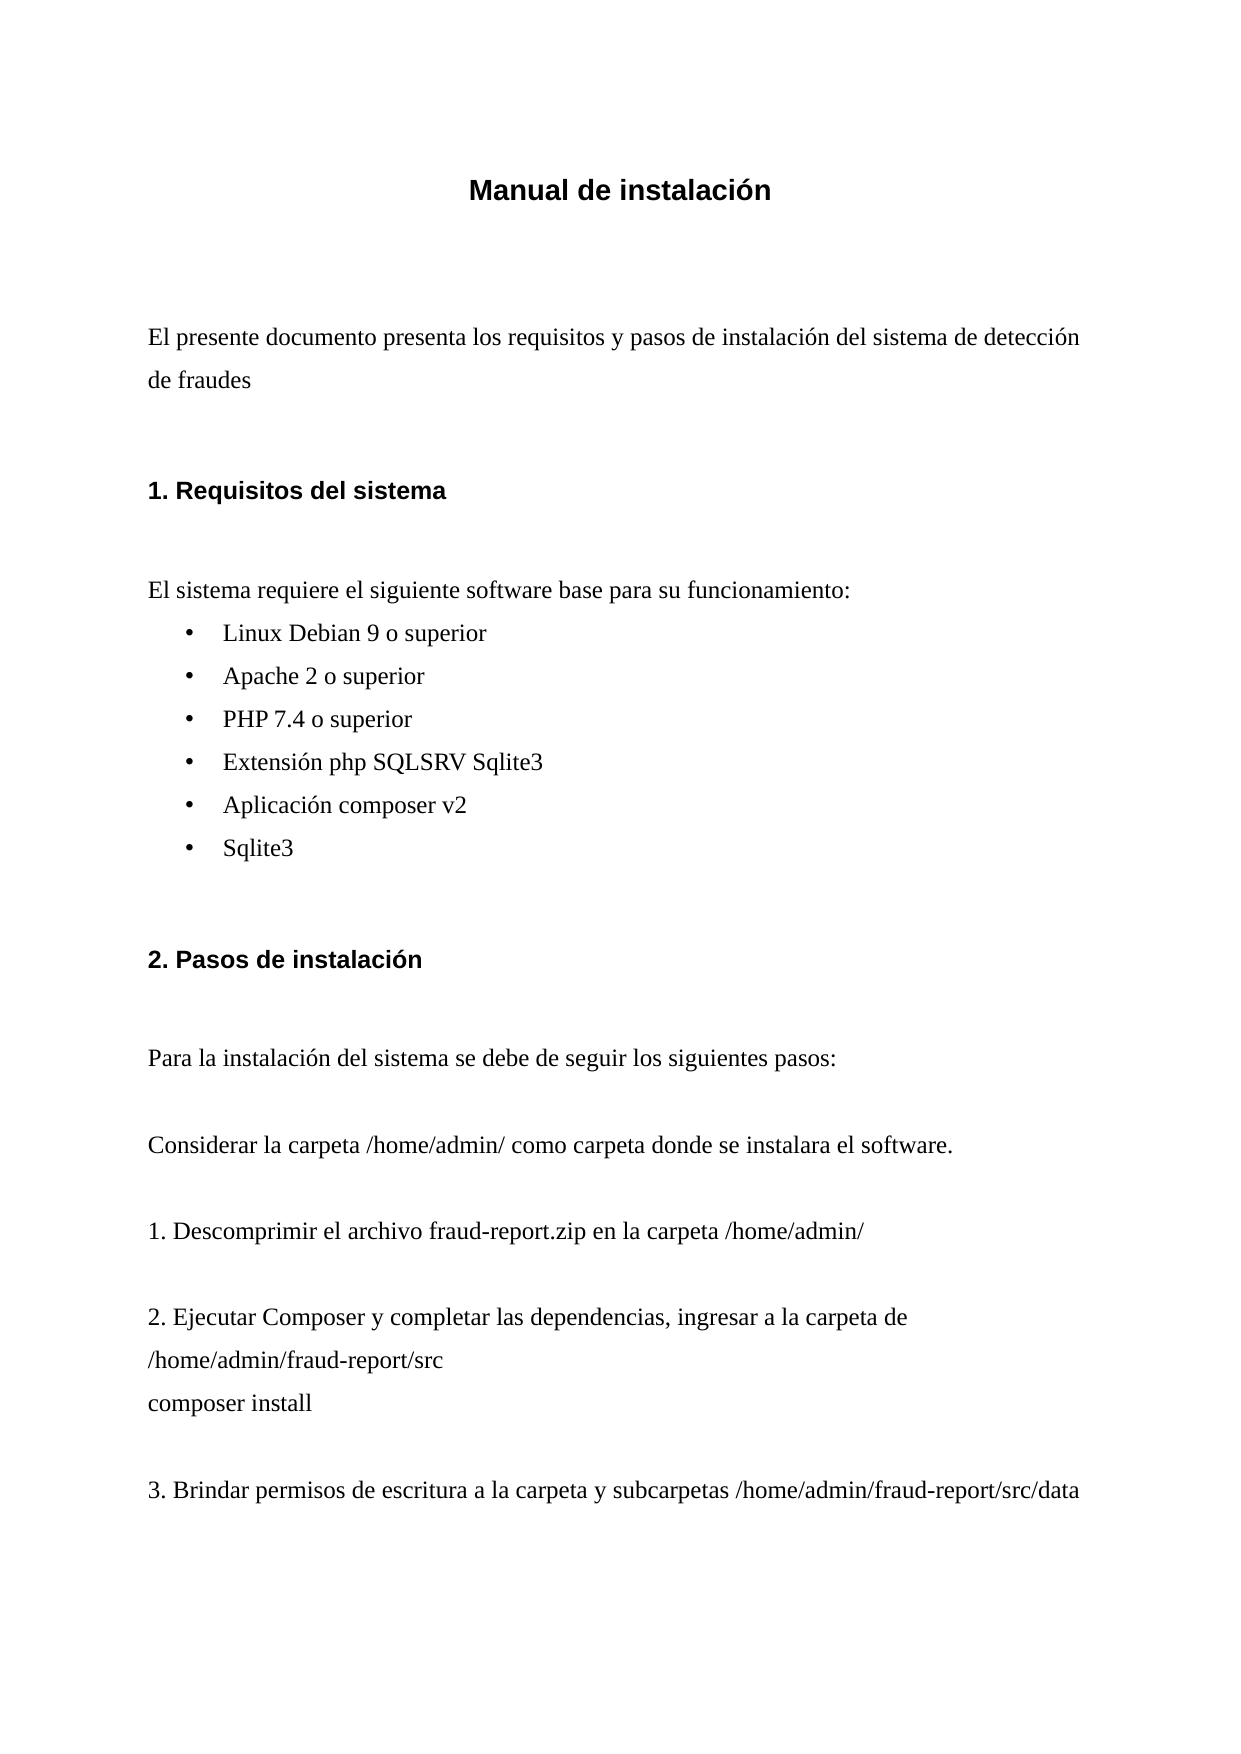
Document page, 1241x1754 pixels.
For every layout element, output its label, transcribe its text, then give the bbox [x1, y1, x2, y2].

subtitle 1. Requisitos del sistema [148, 476, 1093, 505]
list PHP 7.4 o superior [185, 704, 1093, 733]
text 3. Brindar permisos de escritura a la carpeta y subcarpetas /home/admin/fraud-report/src/data [148, 1475, 1093, 1503]
text Para la instalación del sistema se debe de seguir los siguientes pasos: [148, 1043, 1093, 1072]
list Linux Debian 9 o superior [185, 618, 1093, 647]
text 1. Descomprimir el archivo fraud-report.zip en la carpeta /home/admin/ [148, 1216, 1093, 1245]
title Manual de instalación [148, 173, 1093, 206]
list Sqlite3 [185, 833, 1093, 862]
text El presente documento presenta los requisitos y pasos de instalación del sistema de detección de fraudes [148, 322, 1093, 393]
text composer install [148, 1388, 1093, 1417]
list Extensión php SQLSRV Sqlite3 [185, 747, 1093, 776]
subtitle 2. Pasos de instalación [148, 945, 1093, 973]
list Apache 2 o superior [185, 661, 1093, 690]
text 2. Ejecutar Composer y completar las dependencias, ingresar a la carpeta de /home/admin/fraud-report/src [148, 1302, 1093, 1374]
list Aplicación composer v2 [185, 790, 1093, 819]
text El sistema requiere el siguiente software base para su funcionamiento: [148, 575, 1093, 603]
text Considerar la carpeta /home/admin/ como carpeta donde se instalara el software. [148, 1130, 1093, 1158]
